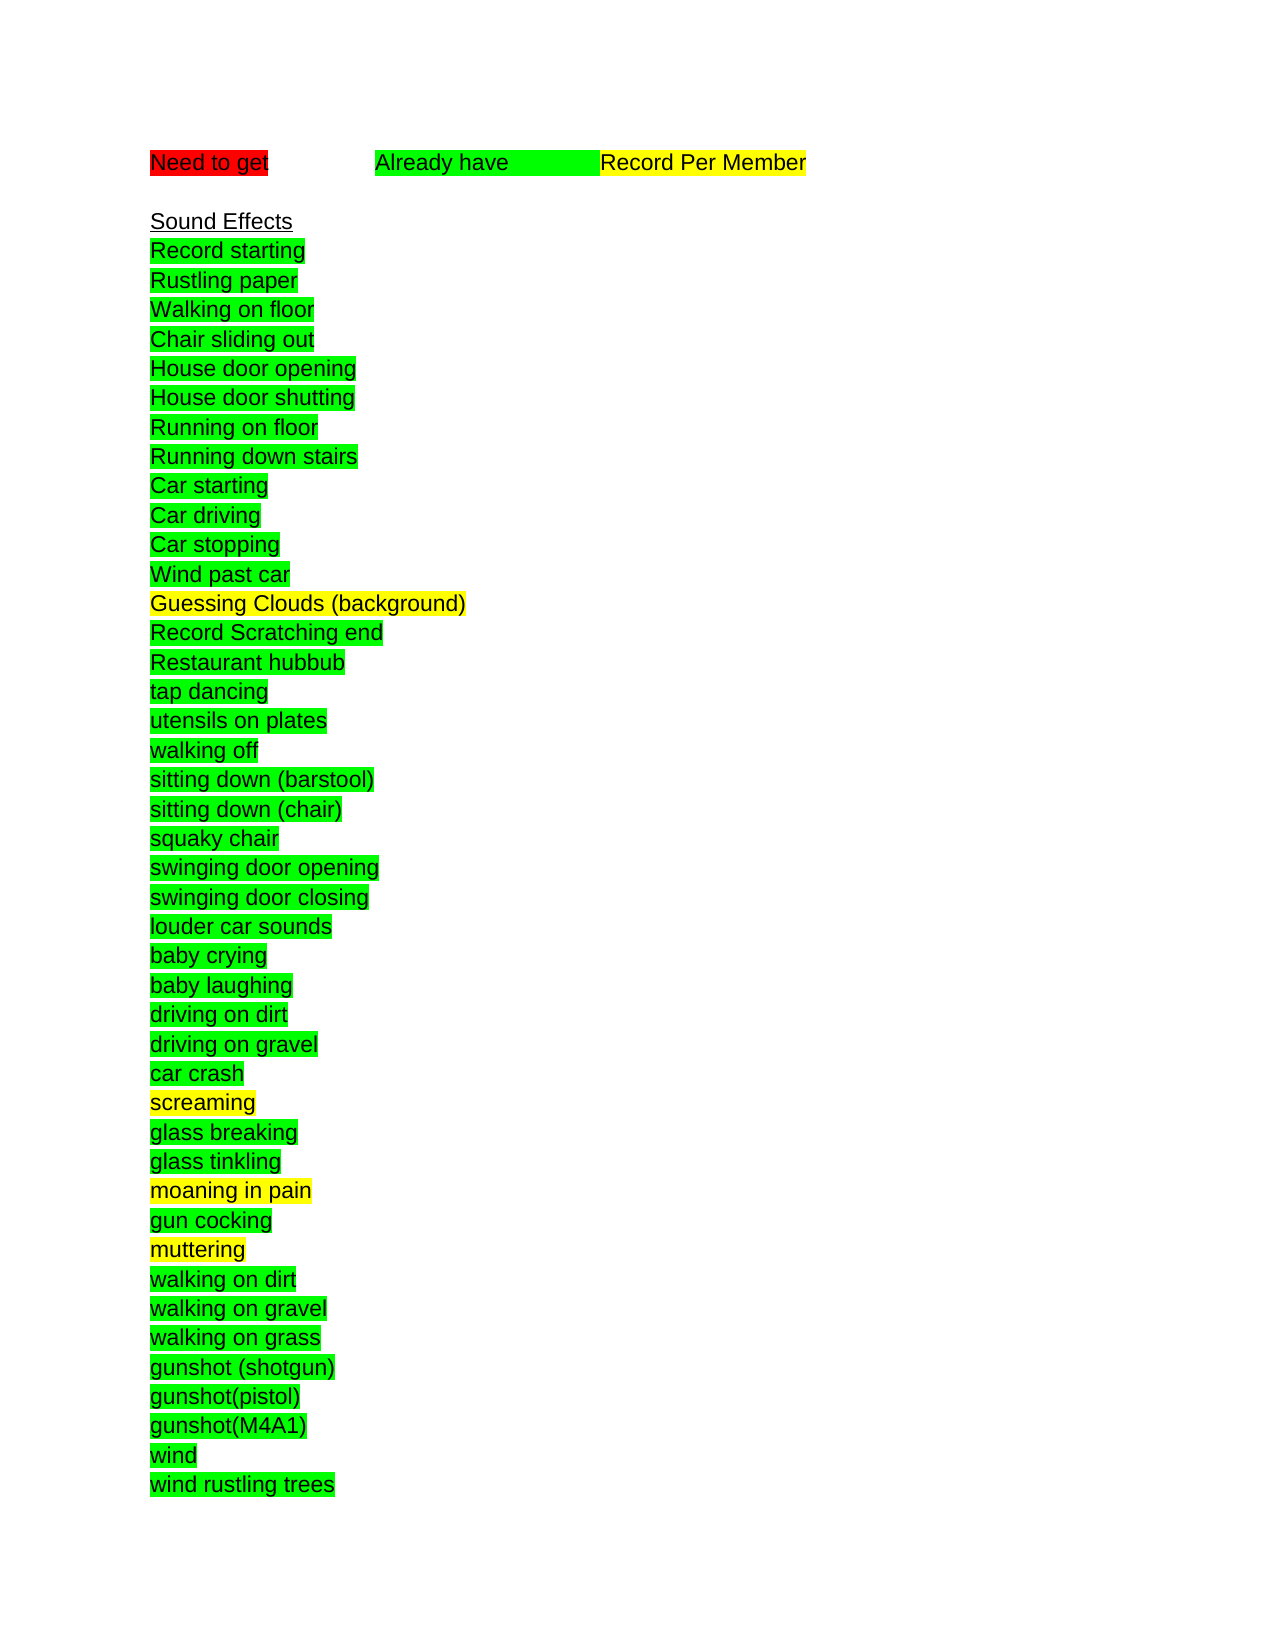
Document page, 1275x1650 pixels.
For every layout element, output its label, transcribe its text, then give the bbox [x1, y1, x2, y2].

text glass tinkling [150, 1149, 1125, 1174]
text Walking on floor [150, 297, 1125, 322]
text gunshot(pistol) [150, 1384, 1125, 1409]
text wind rustling trees [150, 1472, 1125, 1497]
text Car driving [150, 502, 1125, 528]
text Wind past car [150, 561, 1125, 587]
text glass breaking [150, 1119, 1125, 1145]
text gunshot(M4A1) [150, 1413, 1125, 1439]
text House door shutting [150, 385, 1125, 411]
text driving on gravel [150, 1031, 1125, 1057]
text walking on dirt [150, 1266, 1125, 1292]
text Rustling paper [150, 267, 1125, 293]
text Sound Effects [150, 209, 1125, 234]
text Running down stairs [150, 444, 1125, 469]
text muttering [150, 1237, 1125, 1262]
text Car starting [150, 473, 1125, 499]
text squaky chair [150, 826, 1125, 851]
text baby crying [150, 943, 1125, 969]
text Record starting [150, 238, 1125, 264]
text moaning in pain [150, 1178, 1125, 1204]
text Chair sliding out [150, 326, 1125, 352]
text utensils on plates [150, 708, 1125, 734]
text Car stopping [150, 532, 1125, 557]
text swinging door closing [150, 884, 1125, 910]
text Running on floor [150, 414, 1125, 440]
text gun cocking [150, 1207, 1125, 1233]
text House door opening [150, 356, 1125, 381]
text Record Scratching end [150, 620, 1125, 646]
text gunshot (shotgun) [150, 1354, 1125, 1380]
text Need to get Already have Record Per Member [150, 150, 1125, 176]
text walking on gravel [150, 1296, 1125, 1321]
text baby laughing [150, 972, 1125, 998]
text walking off [150, 737, 1125, 763]
text sitting down (chair) [150, 796, 1125, 822]
text louder car sounds [150, 914, 1125, 939]
text Restaurant hubbub [150, 649, 1125, 675]
text tap dancing [150, 679, 1125, 704]
text wind [150, 1442, 1125, 1468]
text driving on dirt [150, 1002, 1125, 1027]
text Guessing Clouds (background) [150, 591, 1125, 616]
text swinging door opening [150, 855, 1125, 881]
text walking on grass [150, 1325, 1125, 1351]
text car crash [150, 1061, 1125, 1086]
text sitting down (barstool) [150, 767, 1125, 792]
text screaming [150, 1090, 1125, 1116]
